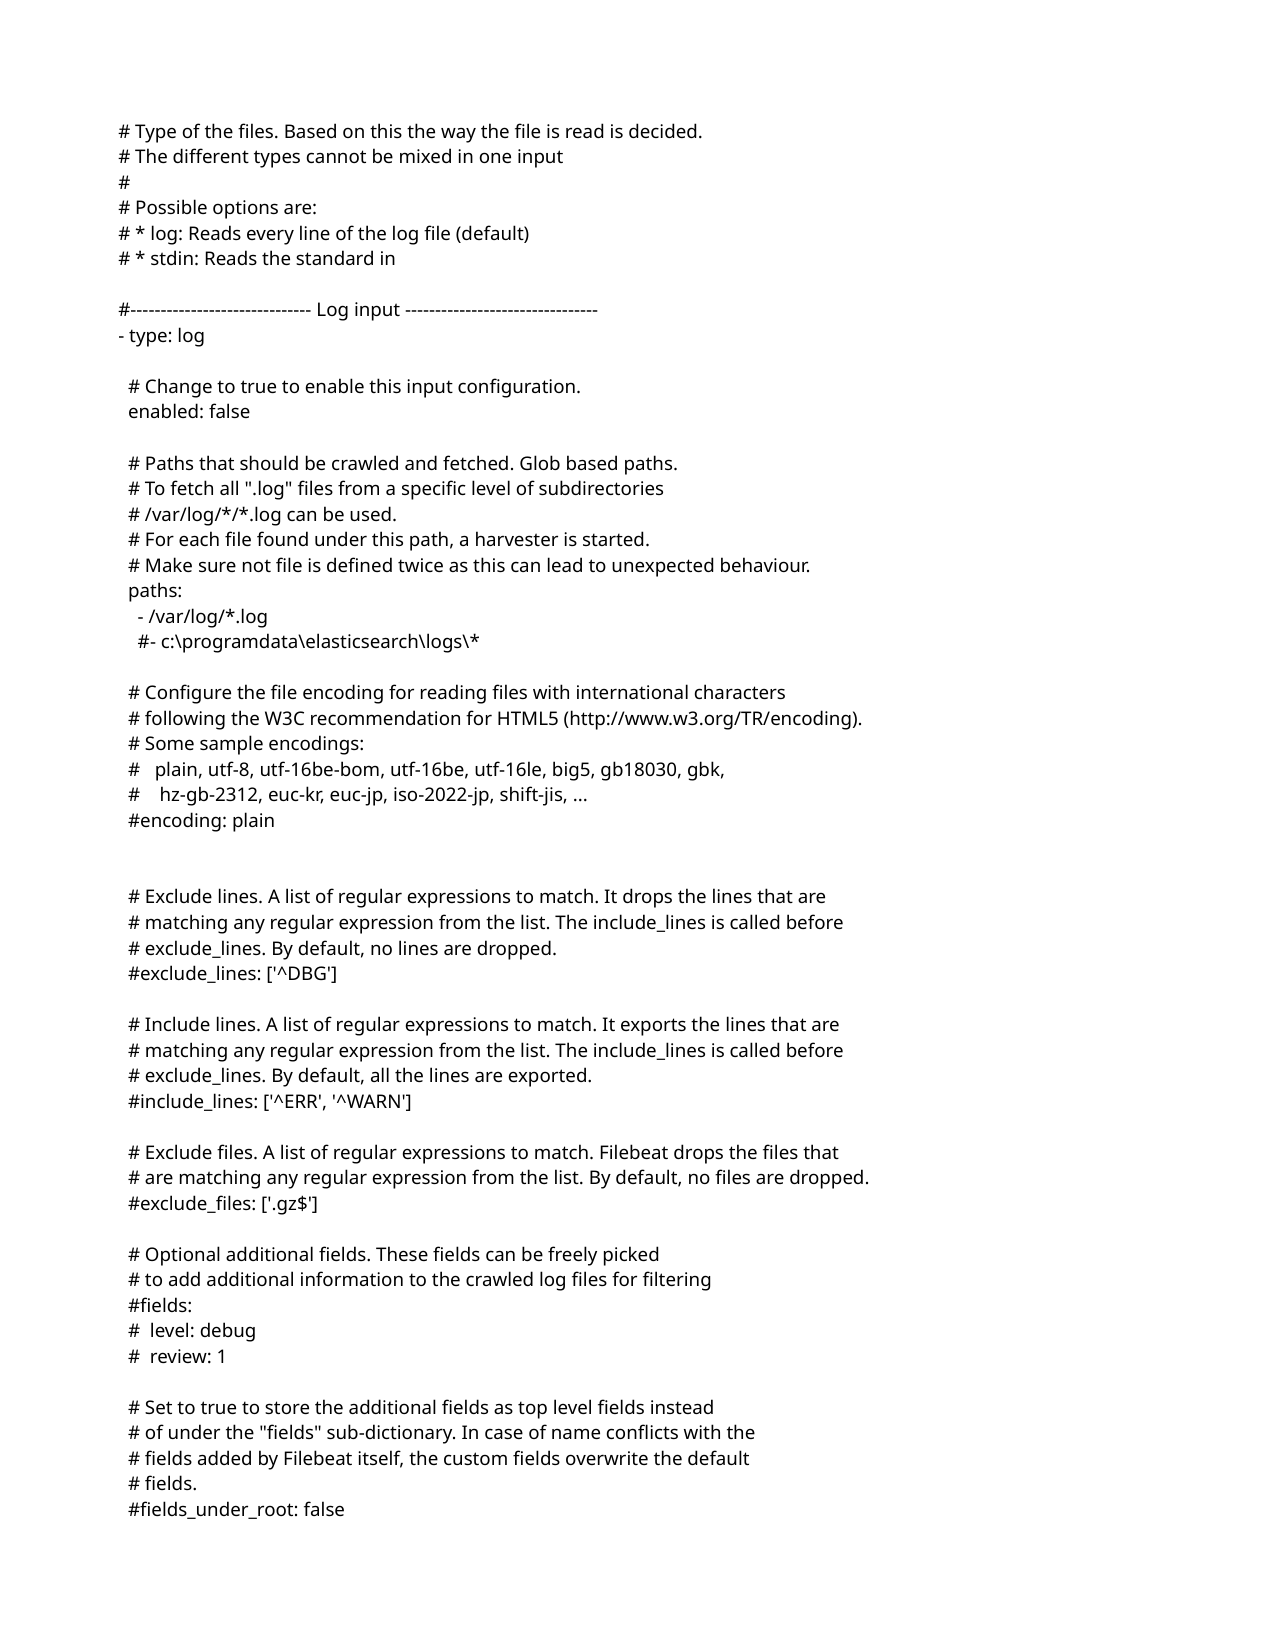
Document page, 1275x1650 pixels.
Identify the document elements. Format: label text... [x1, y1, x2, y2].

text # to add additional information to the crawled log files for filtering [118, 1267, 1157, 1292]
text # fields. [118, 1471, 1157, 1496]
text # For each file found under this path, a harvester is started. [118, 526, 1157, 552]
text # Type of the files. Based on this the way the file is read is decided. [118, 118, 1157, 144]
text # [118, 169, 1157, 195]
text enabled: false [118, 399, 1157, 424]
text # * stdin: Reads the standard in [118, 246, 1157, 271]
text # matching any regular expression from the list. The include_lines is called before [118, 1037, 1157, 1062]
text #fields_under_root: false [118, 1496, 1157, 1522]
text - /var/log/*.log [118, 603, 1157, 628]
text # Make sure not file is defined twice as this can lead to unexpected behaviour. [118, 552, 1157, 577]
text #- c:\programdata\elasticsearch\logs\* [118, 628, 1157, 654]
text # Configure the file encoding for reading files with international characters [118, 679, 1157, 705]
text # review: 1 [118, 1343, 1157, 1369]
text # Include lines. A list of regular expressions to match. It exports the lines that are [118, 1011, 1157, 1037]
text # plain, utf-8, utf-16be-bom, utf-16be, utf-16le, big5, gb18030, gbk, [118, 756, 1157, 782]
text # hz-gb-2312, euc-kr, euc-jp, iso-2022-jp, shift-jis, ... [118, 782, 1157, 807]
text #------------------------------ Log input -------------------------------- [118, 297, 1157, 322]
text # Set to true to store the additional fields as top level fields instead [118, 1394, 1157, 1420]
text # Optional additional fields. These fields can be freely picked [118, 1241, 1157, 1267]
text #exclude_lines: ['^DBG'] [118, 960, 1157, 986]
text # following the W3C recommendation for HTML5 (http://www.w3.org/TR/encoding). [118, 705, 1157, 731]
text # exclude_lines. By default, no lines are dropped. [118, 935, 1157, 960]
text # Exclude lines. A list of regular expressions to match. It drops the lines that are [118, 884, 1157, 909]
text paths: [118, 577, 1157, 603]
text #fields: [118, 1292, 1157, 1318]
text # of under the "fields" sub-dictionary. In case of name conflicts with the [118, 1420, 1157, 1445]
text # Change to true to enable this input configuration. [118, 373, 1157, 399]
text # /var/log/*/*.log can be used. [118, 501, 1157, 526]
text #exclude_files: ['.gz$'] [118, 1190, 1157, 1216]
text # * log: Reads every line of the log file (default) [118, 220, 1157, 246]
text #encoding: plain [118, 807, 1157, 833]
text - type: log [118, 322, 1157, 348]
text # exclude_lines. By default, all the lines are exported. [118, 1062, 1157, 1088]
text #include_lines: ['^ERR', '^WARN'] [118, 1088, 1157, 1113]
text # The different types cannot be mixed in one input [118, 144, 1157, 169]
text # Some sample encodings: [118, 731, 1157, 756]
text # are matching any regular expression from the list. By default, no files are dropped. [118, 1164, 1157, 1190]
text # Exclude files. A list of regular expressions to match. Filebeat drops the files that [118, 1139, 1157, 1164]
text # Possible options are: [118, 195, 1157, 220]
text # fields added by Filebeat itself, the custom fields overwrite the default [118, 1445, 1157, 1471]
text # To fetch all ".log" files from a specific level of subdirectories [118, 475, 1157, 501]
text # Paths that should be crawled and fetched. Glob based paths. [118, 450, 1157, 475]
text # level: debug [118, 1318, 1157, 1343]
text # matching any regular expression from the list. The include_lines is called before [118, 909, 1157, 935]
